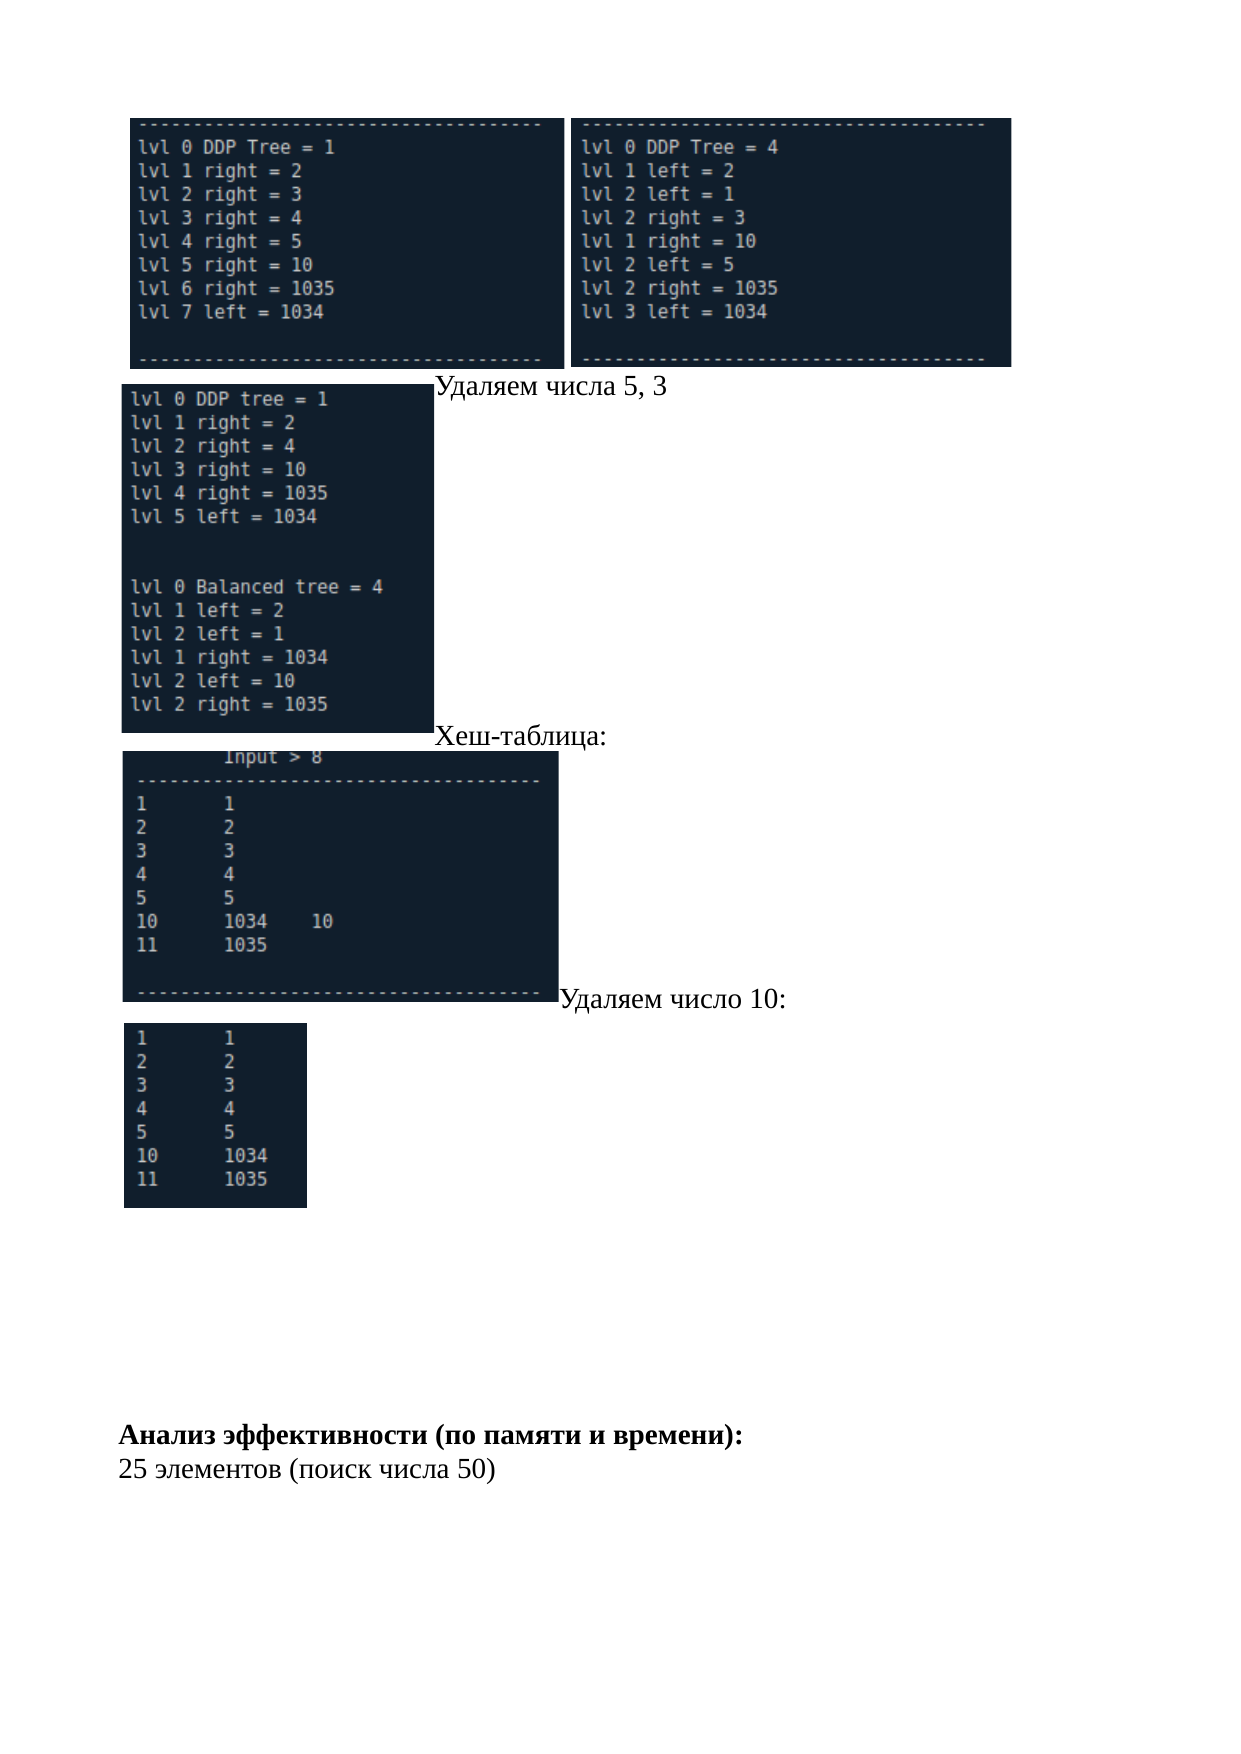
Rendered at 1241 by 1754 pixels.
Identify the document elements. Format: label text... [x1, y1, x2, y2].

text Анализ эффективности (по памяти и времени): [118, 1417, 1122, 1451]
text Хеш-таблица: [118, 718, 1122, 751]
text Удаляем число 10: [118, 981, 1122, 1015]
picture [124, 1023, 307, 1208]
picture [571, 118, 1012, 367]
picture [121, 384, 435, 733]
text 25 элементов (поиск числа 50) [118, 1451, 1122, 1484]
picture [122, 751, 559, 1002]
text Удаляем числа 5, 3 [118, 348, 1122, 402]
picture [130, 118, 565, 369]
